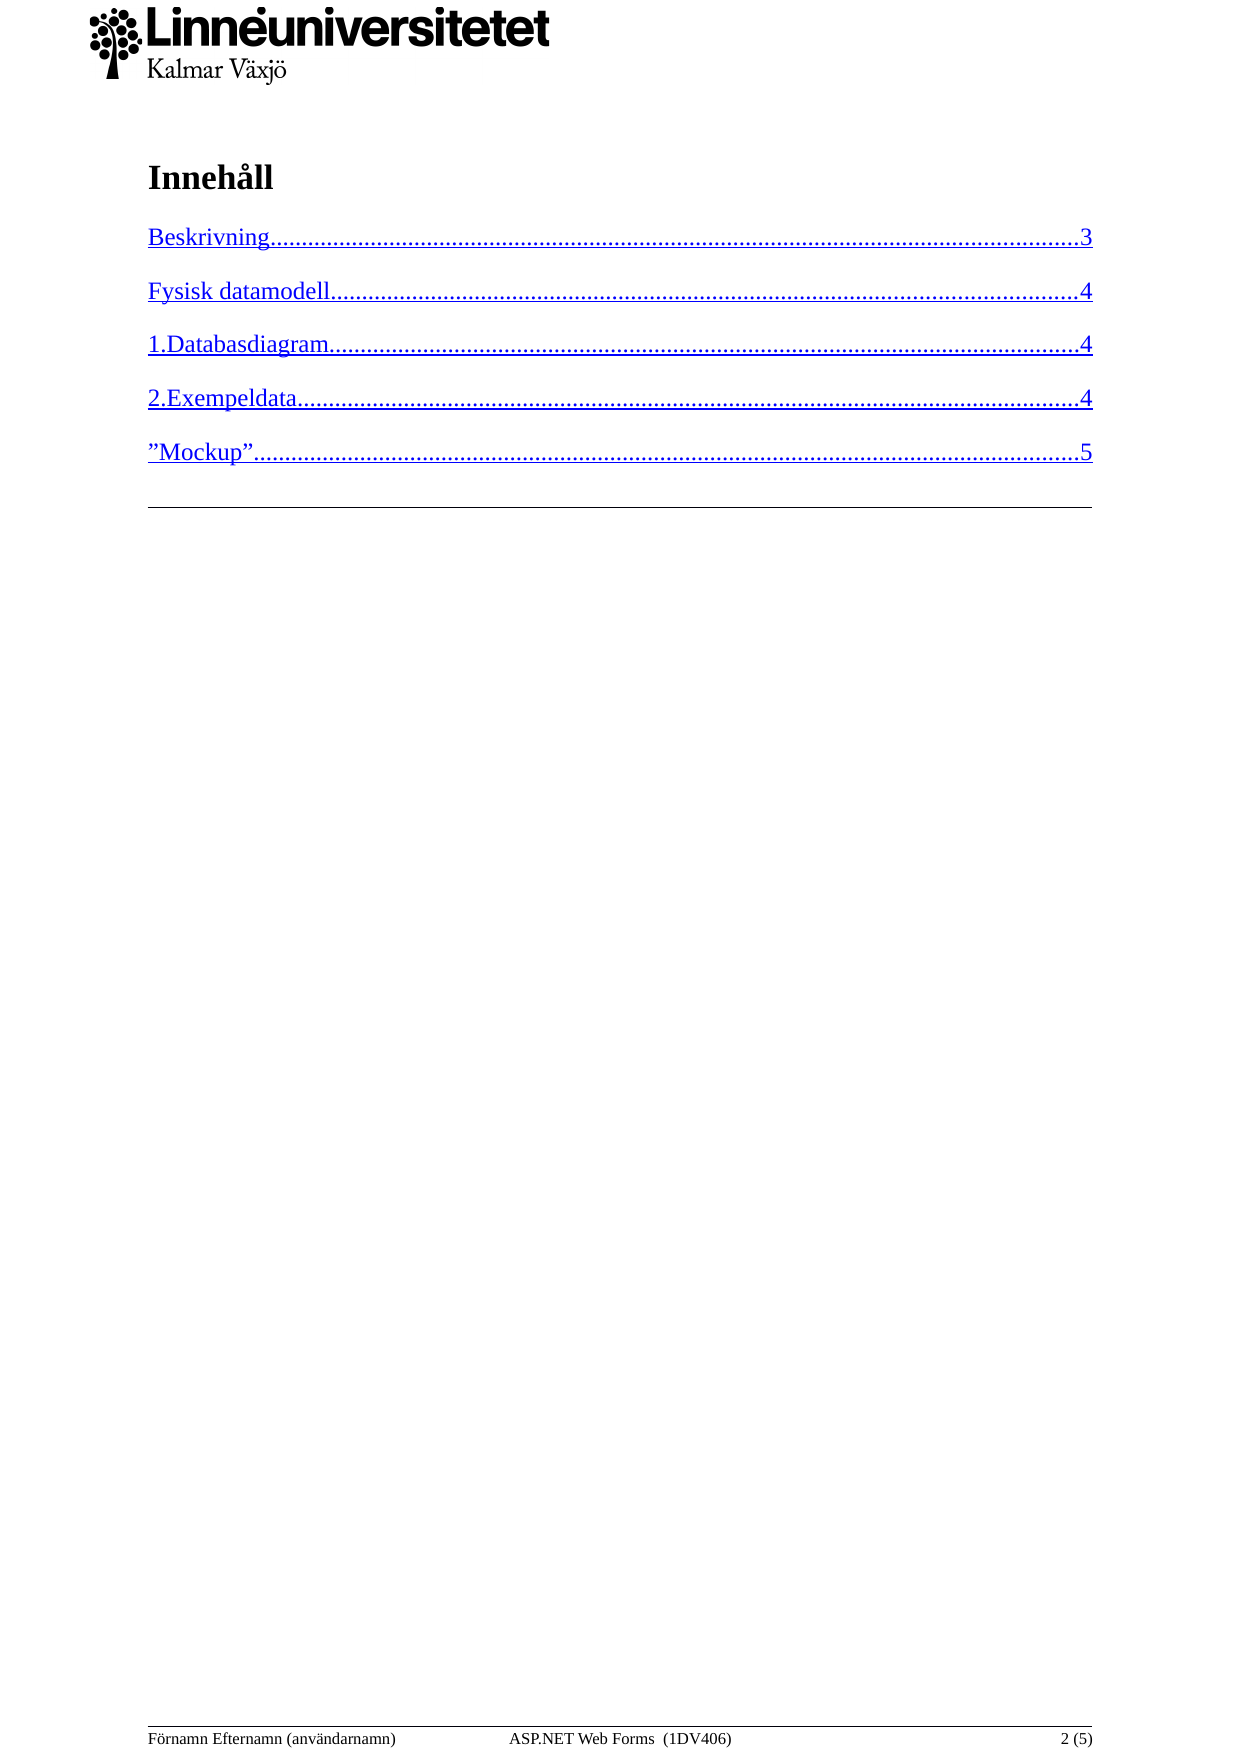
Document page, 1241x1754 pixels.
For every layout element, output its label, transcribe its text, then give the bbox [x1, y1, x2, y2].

text Beskrivning 3 [148, 222, 1092, 247]
text 2.Exempeldata 4 [148, 383, 1092, 408]
text ”Mockup” 5 [148, 437, 1092, 462]
picture [147, 7, 550, 85]
picture [89, 8, 143, 79]
text Fysisk datamodell 4 [148, 276, 1092, 301]
text Innehåll [148, 156, 1092, 197]
text 1.Databasdiagram 4 [148, 329, 1092, 354]
